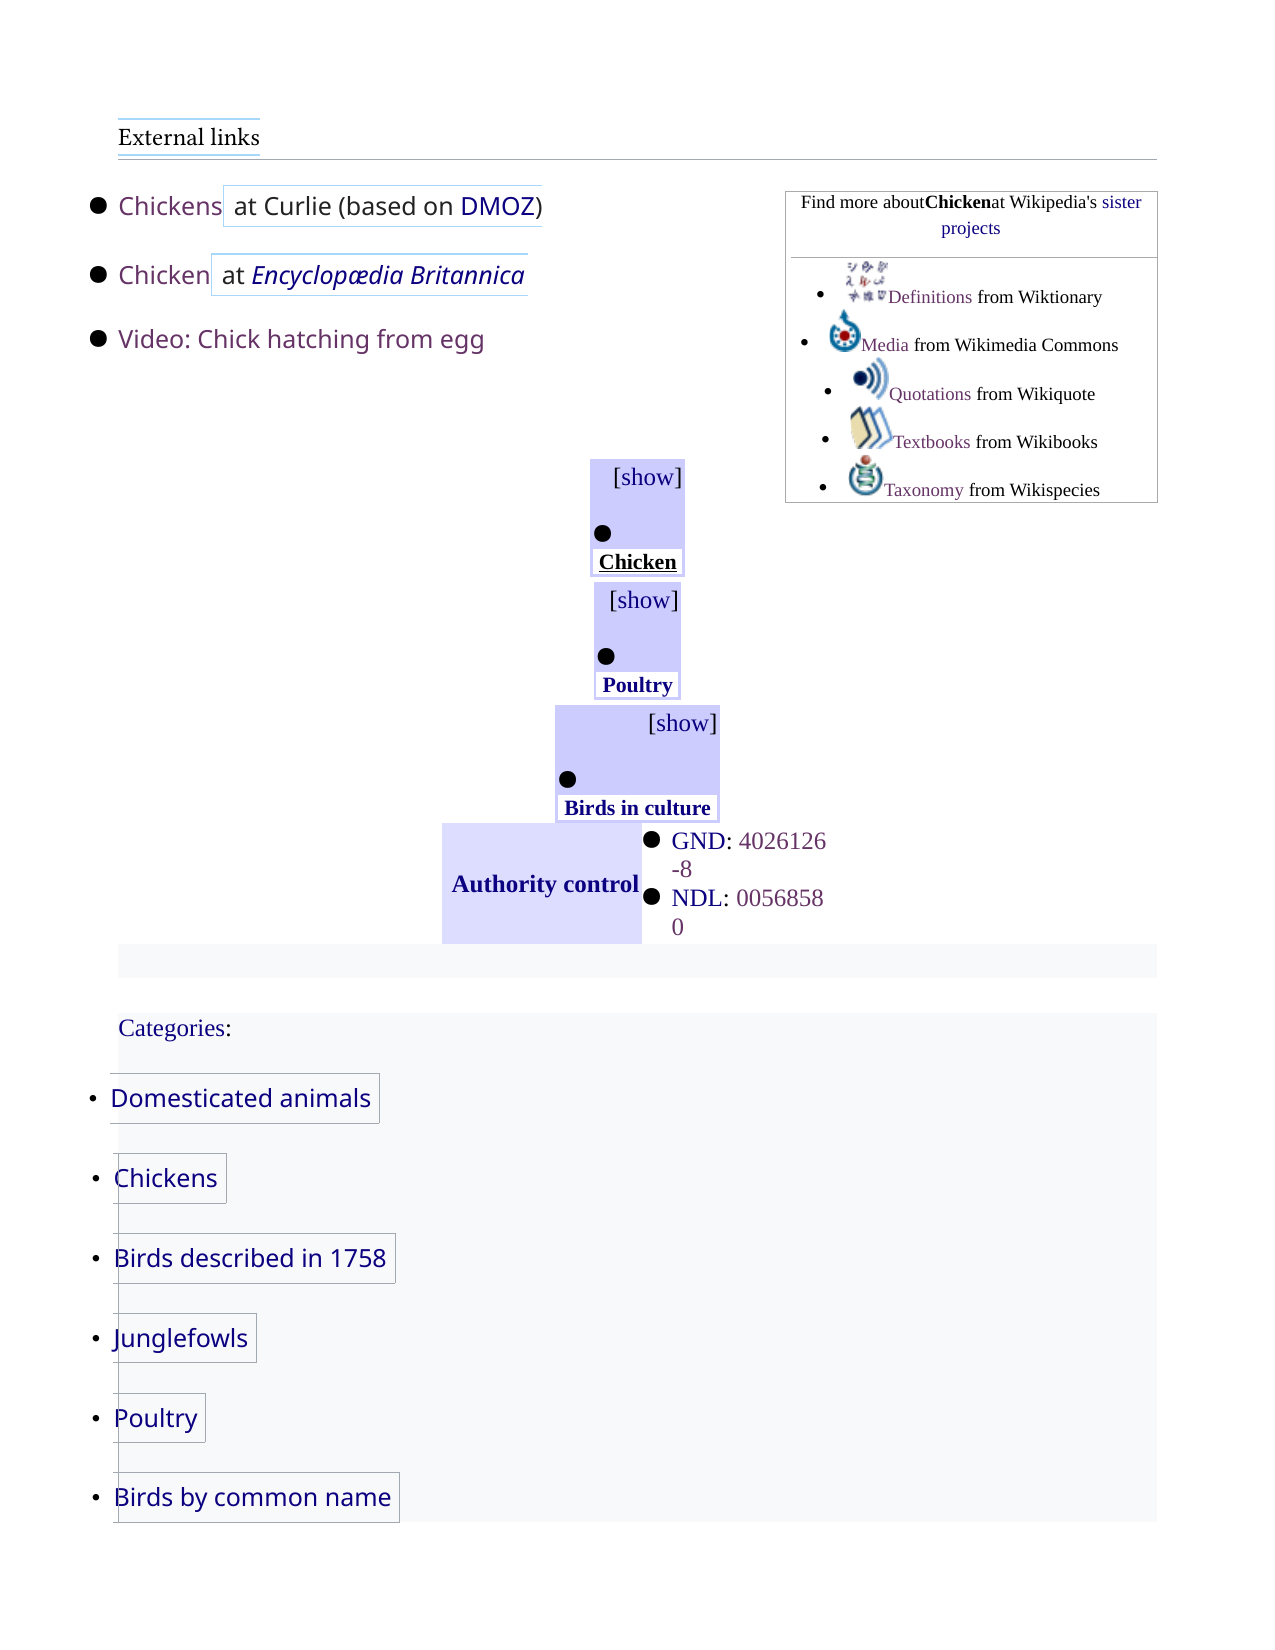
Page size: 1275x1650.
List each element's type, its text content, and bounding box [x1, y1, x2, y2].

list Video: Chick hatching from egg [118, 322, 785, 356]
list Quotations from Wikiquote [791, 354, 1157, 402]
list Junglefowls [257, 1313, 1157, 1362]
list Poultry [206, 1392, 1157, 1442]
list [786, 238, 1157, 502]
table_header Authority control [442, 823, 642, 944]
list at Encyclopædia Britannica [212, 253, 785, 296]
list Chickens [119, 1154, 226, 1203]
picture [829, 309, 861, 352]
subtitle External links [118, 118, 1157, 159]
table_header [show] Birds in culture [555, 705, 720, 823]
text Categories: [118, 1013, 1157, 1041]
table_header [show] Chicken [590, 459, 685, 577]
list Chickens [227, 1153, 1157, 1203]
list Birds by common name [119, 1473, 399, 1522]
list Definitions from Wiktionary [791, 258, 1157, 306]
list Domesticated animals [380, 1073, 1157, 1123]
list Junglefowls [119, 1314, 256, 1362]
list Poultry [119, 1394, 205, 1442]
table_header [show] Poultry [594, 582, 681, 700]
list Media from Wikimedia Commons [791, 306, 1157, 354]
list Taxonomy from Wikispecies [791, 451, 1157, 502]
list Domesticated animals [118, 1074, 379, 1123]
picture [850, 406, 893, 449]
list Birds described in 1758 [396, 1233, 1157, 1283]
picture [853, 357, 889, 400]
list Find more aboutChickenat Wikipedia's sister projects [786, 192, 1157, 238]
picture [845, 261, 888, 304]
list Textbooks from Wikibooks [791, 402, 1157, 451]
list Birds by common name [400, 1472, 1157, 1522]
list Chicken [118, 253, 211, 296]
picture [848, 454, 884, 497]
list Birds described in 1758 [119, 1234, 395, 1283]
list Chickens at Curlie (based on DMOZ) [118, 184, 1157, 227]
table_header GND: 4026126-8 NDL: 00568580 [642, 823, 833, 944]
